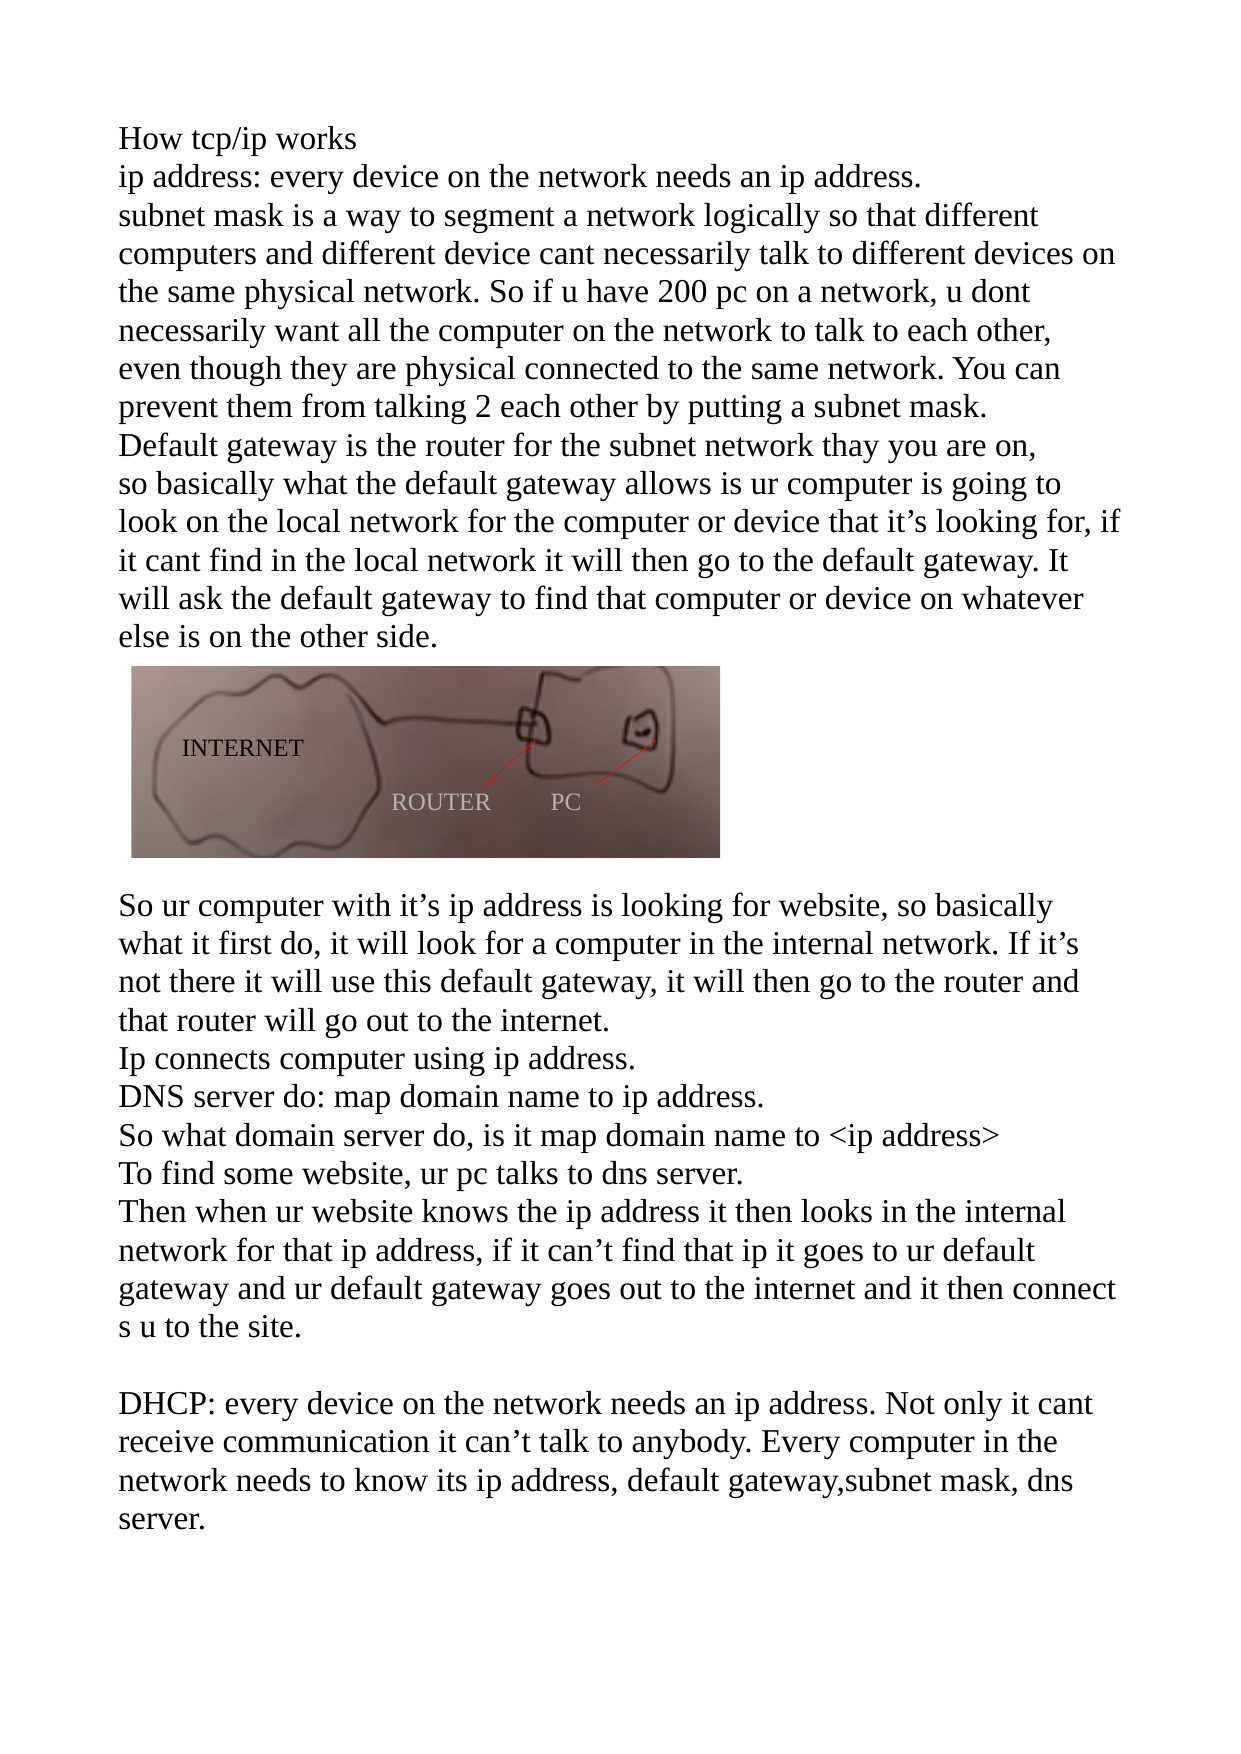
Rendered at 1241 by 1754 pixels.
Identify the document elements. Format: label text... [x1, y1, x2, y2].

text So what domain server do, is it map domain name to <ip address> [118, 1115, 1122, 1153]
text To find some website, ur pc talks to dns server. [118, 1153, 1122, 1191]
text DNS server do: map domain name to ip address. [118, 1076, 1122, 1115]
text Default gateway is the router for the subnet network thay you are on, [118, 425, 1122, 463]
text Then when ur website knows the ip address it then looks in the internal network for that ip address, if it can’t find that ip it goes to ur default gateway and ur default gateway goes out to the internet and it then connect s u to the site. [118, 1191, 1122, 1345]
text so basically what the default gateway allows is ur computer is going to look on the local network for the computer or device that it’s looking for, if it cant find in the local network it will then go to the default gateway. It will ask the default gateway to find that computer or device on whatever else is on the other side. [118, 463, 1122, 655]
text ip address: every device on the network needs an ip address. [118, 156, 1122, 195]
text How tcp/ip works [118, 118, 1122, 156]
text DHCP: every device on the network needs an ip address. Not only it cant receive communication it can’t talk to anybody. Every computer in the network needs to know its ip address, default gateway,subnet mask, dns server. [118, 1383, 1122, 1536]
text So ur computer with it’s ip address is looking for website, so basically what it first do, it will look for a computer in the internal network. If it’s not there it will use this default gateway, it will then go to the router and that router will go out to the internet. [118, 885, 1122, 1038]
text Ip connects computer using ip address. [118, 1038, 1122, 1076]
text subnet mask is a way to segment a network logically so that different computers and different device cant necessarily talk to different devices on the same physical network. So if u have 200 pc on a network, u dont necessarily want all the computer on the network to talk to each other, even though they are physical connected to the same network. You can prevent them from talking 2 each other by putting a subnet mask. [118, 195, 1122, 425]
picture [131, 666, 721, 858]
